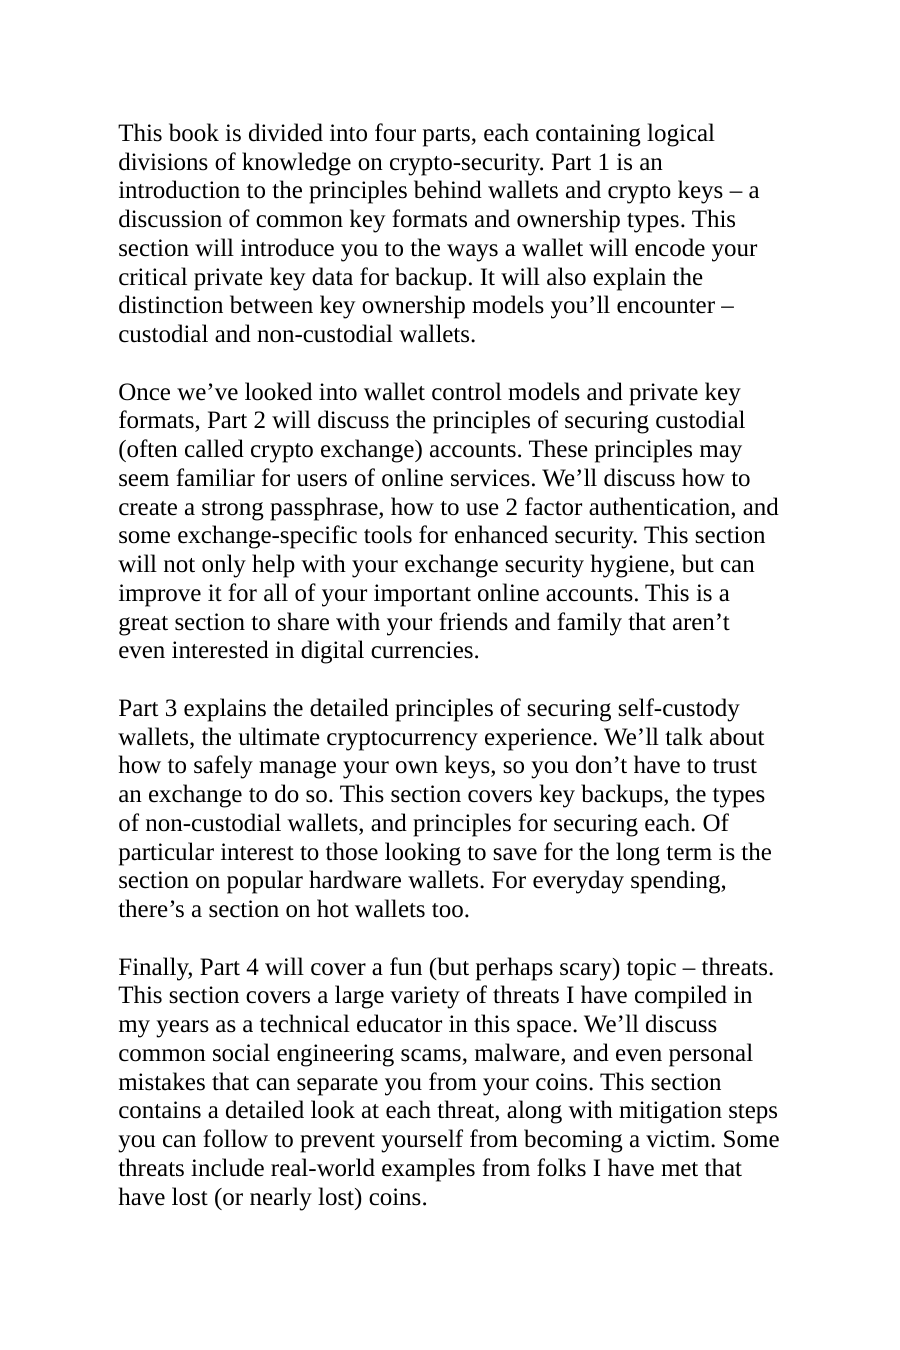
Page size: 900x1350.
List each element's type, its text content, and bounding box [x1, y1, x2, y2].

text Part 3 explains the detailed principles of securing self-custody wallets, the ultimate cryptocurrency experience. We’ll talk about how to safely manage your own keys, so you don’t have to trust an exchange to do so. This section covers key backups, the types of non-custodial wallets, and principles for securing each. Of particular interest to those looking to save for the long term is the section on popular hardware wallets. For everyday spending, there’s a section on hot wallets too. [118, 693, 782, 923]
text This book is divided into four parts, each containing logical divisions of knowledge on crypto-security. Part 1 is an introduction to the principles behind wallets and crypto keys – a discussion of common key formats and ownership types. This section will introduce you to the ways a wallet will encode your critical private key data for backup. It will also explain the distinction between key ownership models you’ll encounter – custodial and non-custodial wallets. [118, 118, 782, 348]
text Once we’ve looked into wallet control models and private key formats, Part 2 will discuss the principles of securing custodial (often called crypto exchange) accounts. These principles may seem familiar for users of online services. We’ll discuss how to create a strong passphrase, how to use 2 factor authentication, and some exchange-specific tools for enhanced security. This section will not only help with your exchange security hygiene, but can improve it for all of your important online accounts. This is a great section to share with your friends and family that aren’t even interested in digital currencies. [118, 377, 782, 664]
text Finally, Part 4 will cover a fun (but perhaps scary) topic – threats. This section covers a large variety of threats I have compiled in my years as a technical educator in this space. We’ll discuss common social engineering scams, malware, and even personal mistakes that can separate you from your coins. This section contains a detailed look at each threat, along with mitigation steps you can follow to prevent yourself from becoming a victim. Some threats include real-world examples from folks I have met that have lost (or nearly lost) coins. [118, 952, 782, 1211]
